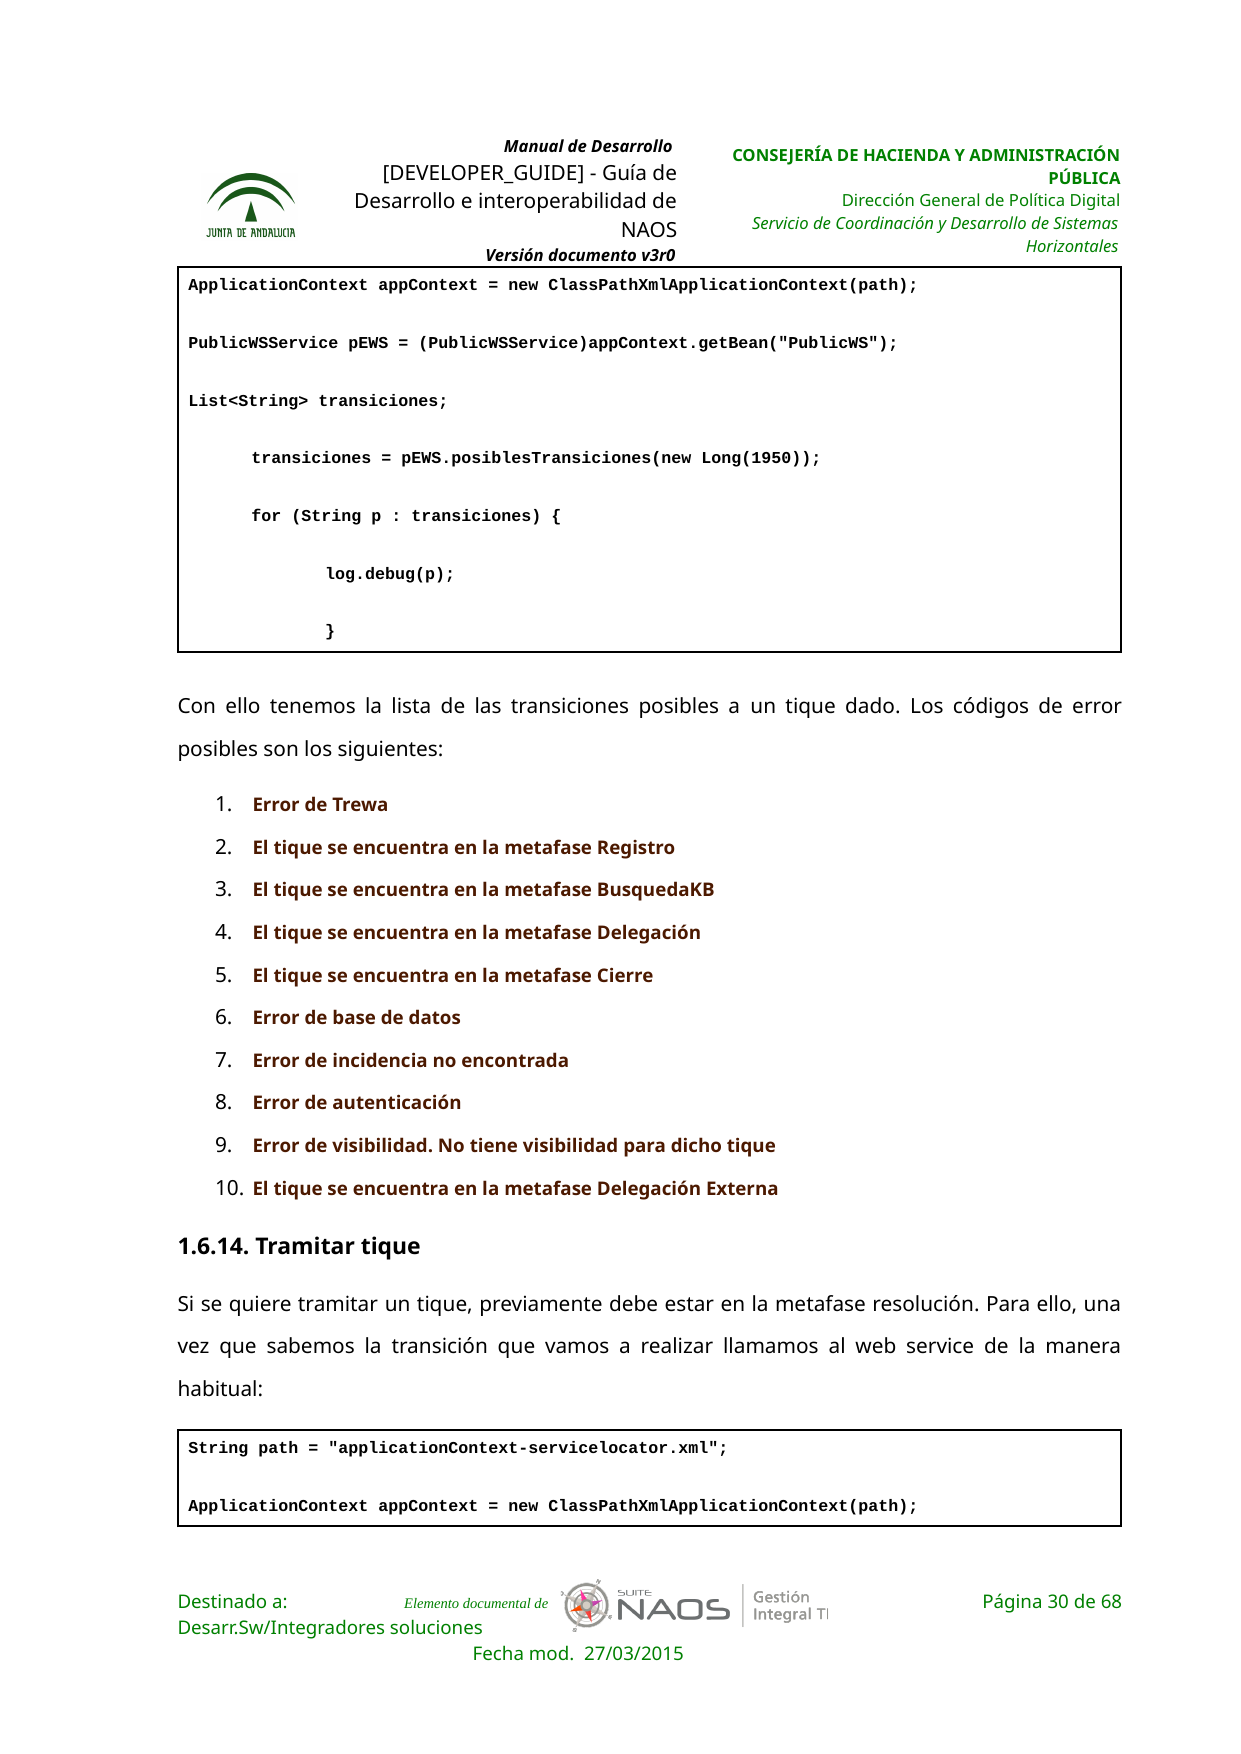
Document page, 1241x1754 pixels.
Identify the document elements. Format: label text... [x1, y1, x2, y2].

picture [201, 173, 298, 241]
list El tique se encuentra en la metafase Registro [215, 832, 1122, 860]
list Error de visibilidad. No tiene visibilidad para dicho tique [215, 1130, 1122, 1158]
subtitle Tramitar tique [177, 1230, 1122, 1261]
list El tique se encuentra en la metafase Delegación Externa [215, 1173, 1122, 1201]
list El tique se encuentra en la metafase BusquedaKB [215, 874, 1122, 903]
text log.debug(p); [179, 554, 1120, 584]
list Error de base de datos [215, 1002, 1122, 1031]
list Error de incidencia no encontrada [215, 1045, 1122, 1073]
text ApplicationContext appContext = new ClassPathXmlApplicationContext(path); [179, 1487, 1120, 1525]
text Con ello tenemos la lista de las transiciones posibles a un tique dado. Los códigos de error posibles son los siguientes: [177, 692, 1122, 763]
text } [179, 612, 1120, 651]
list Error de autenticación [215, 1087, 1122, 1116]
text ApplicationContext appContext = new ClassPathXmlApplicationContext(path); [179, 268, 1120, 296]
picture [560, 1579, 829, 1632]
list El tique se encuentra en la metafase Delegación [215, 917, 1122, 946]
text transiciones = pEWS.posiblesTransiciones(new Long(1950)); [179, 439, 1120, 469]
text String path = "applicationContext-servicelocator.xml"; [179, 1431, 1120, 1459]
list El tique se encuentra en la metafase Cierre [215, 960, 1122, 988]
text Si se quiere tramitar un tique, previamente debe estar en la metafase resolución. Para ello, una vez que sabemos la transición que vamos a realizar llamamos al web service de la manera habitual: [177, 1289, 1122, 1402]
text for (String p : transiciones) { [179, 497, 1120, 526]
text PublicWSService pEWS = (PublicWSService)appContext.getBean("PublicWS"); [179, 323, 1120, 353]
text List<String> transiciones; [179, 381, 1120, 411]
list Error de Trewa [215, 789, 1122, 818]
